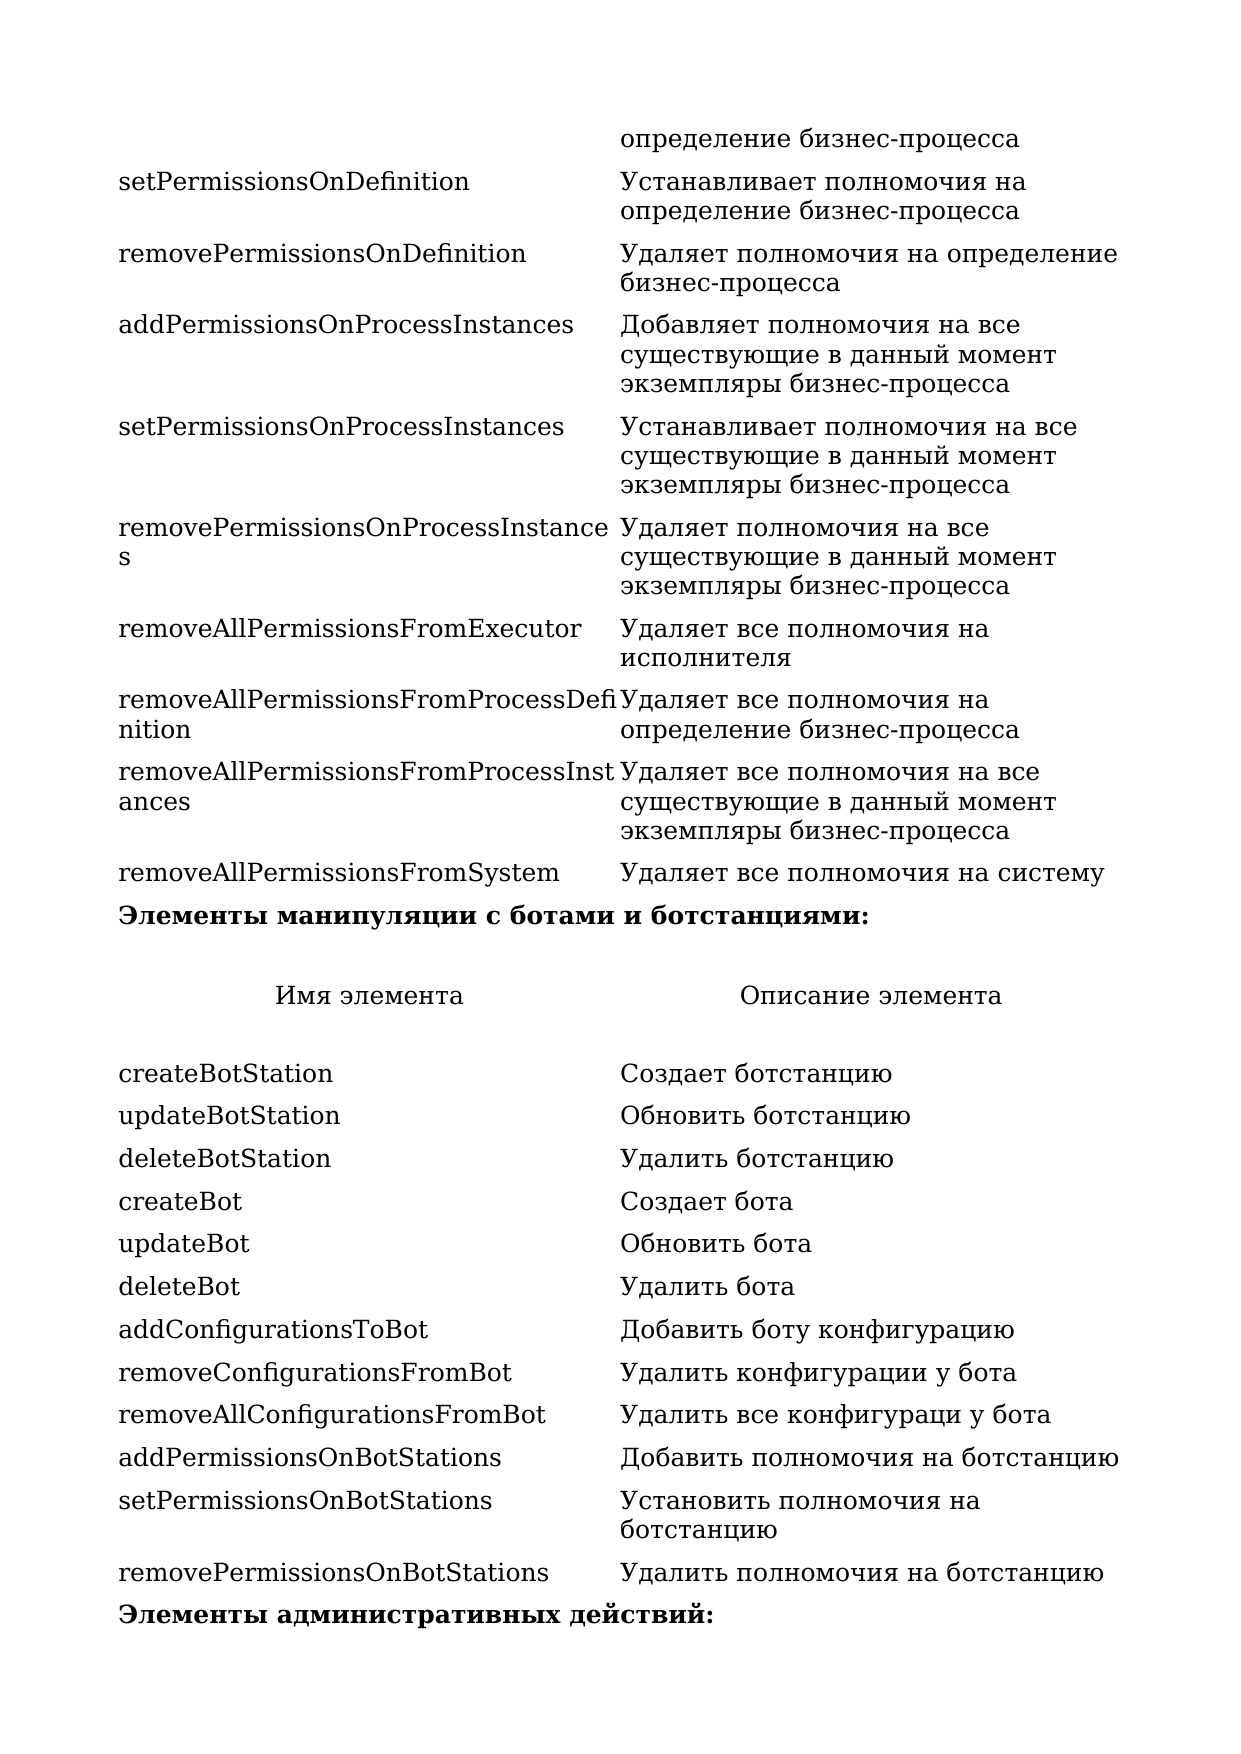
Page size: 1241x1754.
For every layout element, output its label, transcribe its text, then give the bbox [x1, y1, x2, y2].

table_cell Обновить ботстанцию [620, 1095, 1122, 1138]
table_cell removePermissionsOnDefinition [118, 233, 620, 304]
table_cell Удаляет все полномочия на систему [620, 853, 1122, 895]
table_cell removePermissionsOnBotStations [118, 1552, 620, 1594]
table_cell removeAllPermissionsFromSystem [118, 853, 620, 895]
table_header Элементы манипуляции с ботами и ботстанциями: [118, 895, 1122, 938]
table_cell [118, 118, 620, 161]
table_cell Удаляет все полномочия на исполнителя [620, 608, 1122, 679]
table_cell addConfigurationsToBot [118, 1309, 620, 1352]
table_cell removeAllPermissionsFromProcessInstances [118, 751, 620, 852]
table_cell updateBot [118, 1224, 620, 1266]
table_cell определение бизнес-процесса [620, 118, 1122, 161]
table_cell Удалить полномочия на ботстанцию [620, 1552, 1122, 1594]
table_cell removePermissionsOnProcessInstances [118, 507, 620, 608]
table_header Элементы административных действий: [118, 1594, 1122, 1630]
table_cell Устанавливает полномочия на все существующие в данный момент экземпляры бизнес-процесса [620, 406, 1122, 507]
table_cell Удаляет полномочия на все существующие в данный момент экземпляры бизнес-процесса [620, 507, 1122, 608]
table_cell Создает ботстанцию [620, 1053, 1122, 1095]
table_cell Создает бота [620, 1181, 1122, 1223]
table_cell Удалить все конфигураци у бота [620, 1394, 1122, 1437]
table_cell Добавляет полномочия на все существующие в данный момент экземпляры бизнес-процесса [620, 305, 1122, 406]
table_header Имя элемента [118, 938, 620, 1053]
table_cell Обновить бота [620, 1224, 1122, 1266]
table_cell Установить полномочия на ботстанцию [620, 1480, 1122, 1552]
table_cell Удалить ботстанцию [620, 1138, 1122, 1181]
table_header Описание элемента [620, 938, 1122, 1053]
table_cell Удаляет все полномочия на определение бизнес-процесса [620, 680, 1122, 751]
table_cell removeAllConfigurationsFromBot [118, 1394, 620, 1437]
table_cell updateBotStation [118, 1095, 620, 1138]
table_cell createBot [118, 1181, 620, 1223]
table_cell removeAllPermissionsFromProcessDefinition [118, 680, 620, 751]
table_cell Удалить бота [620, 1266, 1122, 1309]
table_cell removeConfigurationsFromBot [118, 1352, 620, 1394]
table_cell Удалить конфигурации у бота [620, 1352, 1122, 1394]
table_cell createBotStation [118, 1053, 620, 1095]
table_cell deleteBot [118, 1266, 620, 1309]
table_cell Устанавливает полномочия на определение бизнес-процесса [620, 161, 1122, 233]
table_cell Добавить боту конфигурацию [620, 1309, 1122, 1352]
table_cell addPermissionsOnBotStations [118, 1437, 620, 1480]
table_cell setPermissionsOnProcessInstances [118, 406, 620, 507]
table_cell Удаляет полномочия на определение бизнес-процесса [620, 233, 1122, 304]
table_cell setPermissionsOnDefinition [118, 161, 620, 233]
table_cell Удаляет все полномочия на все существующие в данный момент экземпляры бизнес-процесса [620, 751, 1122, 852]
table_cell setPermissionsOnBotStations [118, 1480, 620, 1552]
table_cell Добавить полномочия на ботстанцию [620, 1437, 1122, 1480]
table_cell deleteBotStation [118, 1138, 620, 1181]
table_cell addPermissionsOnProcessInstances [118, 305, 620, 406]
table_cell removeAllPermissionsFromExecutor [118, 608, 620, 679]
